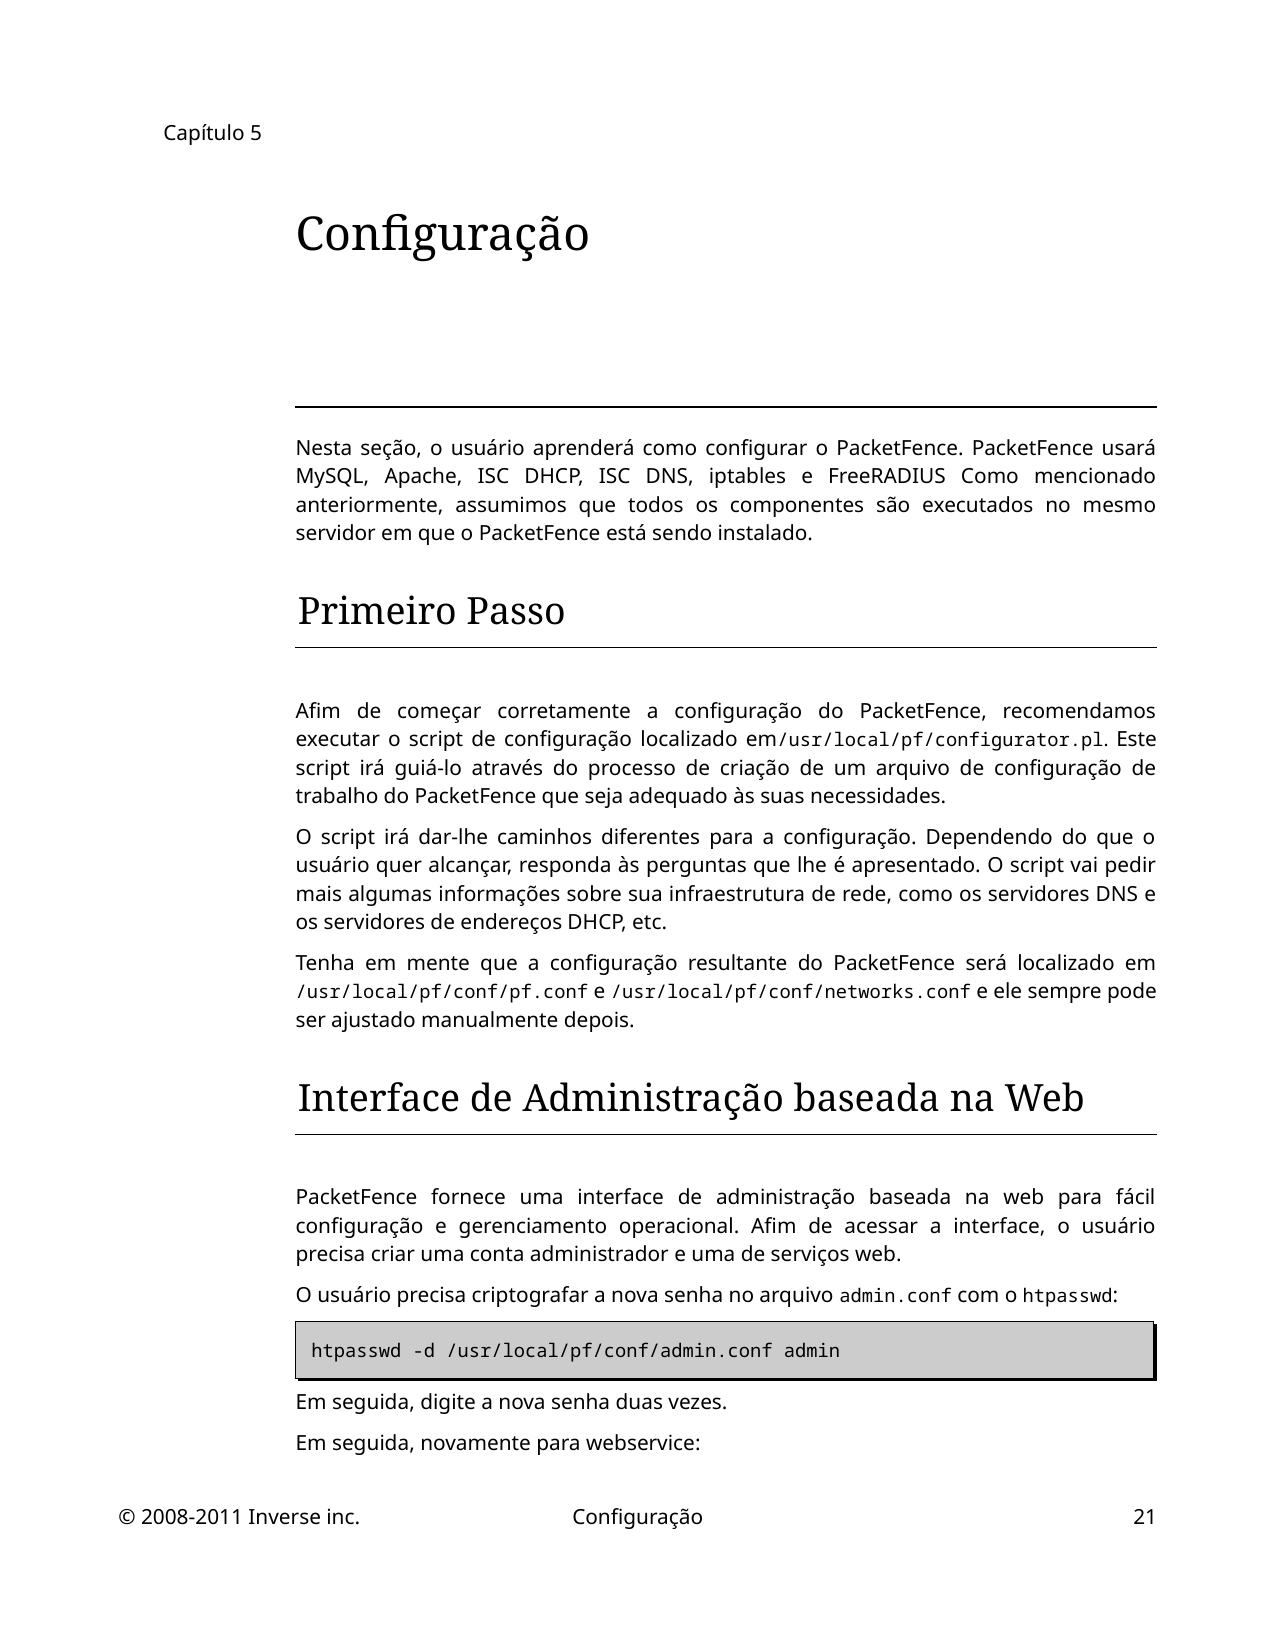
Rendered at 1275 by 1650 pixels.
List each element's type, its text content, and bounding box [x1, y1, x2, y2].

text PacketFence fornece uma interface de administração baseada na web para fácil configuração e gerenciamento operacional. Afim de acessar a interface, o usuário precisa criar uma conta administrador e uma de serviços web. [295, 1182, 1157, 1268]
text Em seguida, digite a nova senha duas vezes. [295, 1387, 1157, 1416]
text O script irá dar-lhe caminhos diferentes para a configuração. Dependendo do que o usuário quer alcançar, responda às perguntas que lhe é apresentado. O script vai pedir mais algumas informações sobre sua infraestrutura de rede, como os servidores DNS e os servidores de endereços DHCP, etc. [295, 822, 1157, 936]
subtitle Configuração [295, 201, 1157, 406]
text Tenha em mente que a configuração resultante do PacketFence será localizado em /usr/local/pf/conf/pf.conf e /usr/local/pf/conf/networks.conf e ele sempre pode ser ajustado manualmente depois. [295, 948, 1157, 1033]
text htpasswd -d /usr/local/pf/conf/admin.conf admin [296, 1322, 1153, 1378]
subtitle Primeiro Passo [295, 584, 1157, 647]
text Em seguida, novamente para webservice: [295, 1428, 1157, 1457]
text Nesta seção, o usuário aprenderá como configurar o PacketFence. PacketFence usará MySQL, Apache, ISC DHCP, ISC DNS, iptables e FreeRADIUS Como mencionado anteriormente, assumimos que todos os componentes são executados no mesmo servidor em que o PacketFence está sendo instalado. [295, 433, 1157, 547]
text Afim de começar corretamente a configuração do PacketFence, recomendamos executar o script de configuração localizado em/usr/local/pf/configurator.pl. Este script irá guiá-lo através do processo de criação de um arquivo de configuração de trabalho do PacketFence que seja adequado às suas necessidades. [295, 696, 1157, 809]
text O usuário precisa criptografar a nova senha no arquivo admin.conf com o htpasswd: [295, 1280, 1157, 1309]
subtitle Interface de Administração baseada na Web [295, 1071, 1157, 1134]
